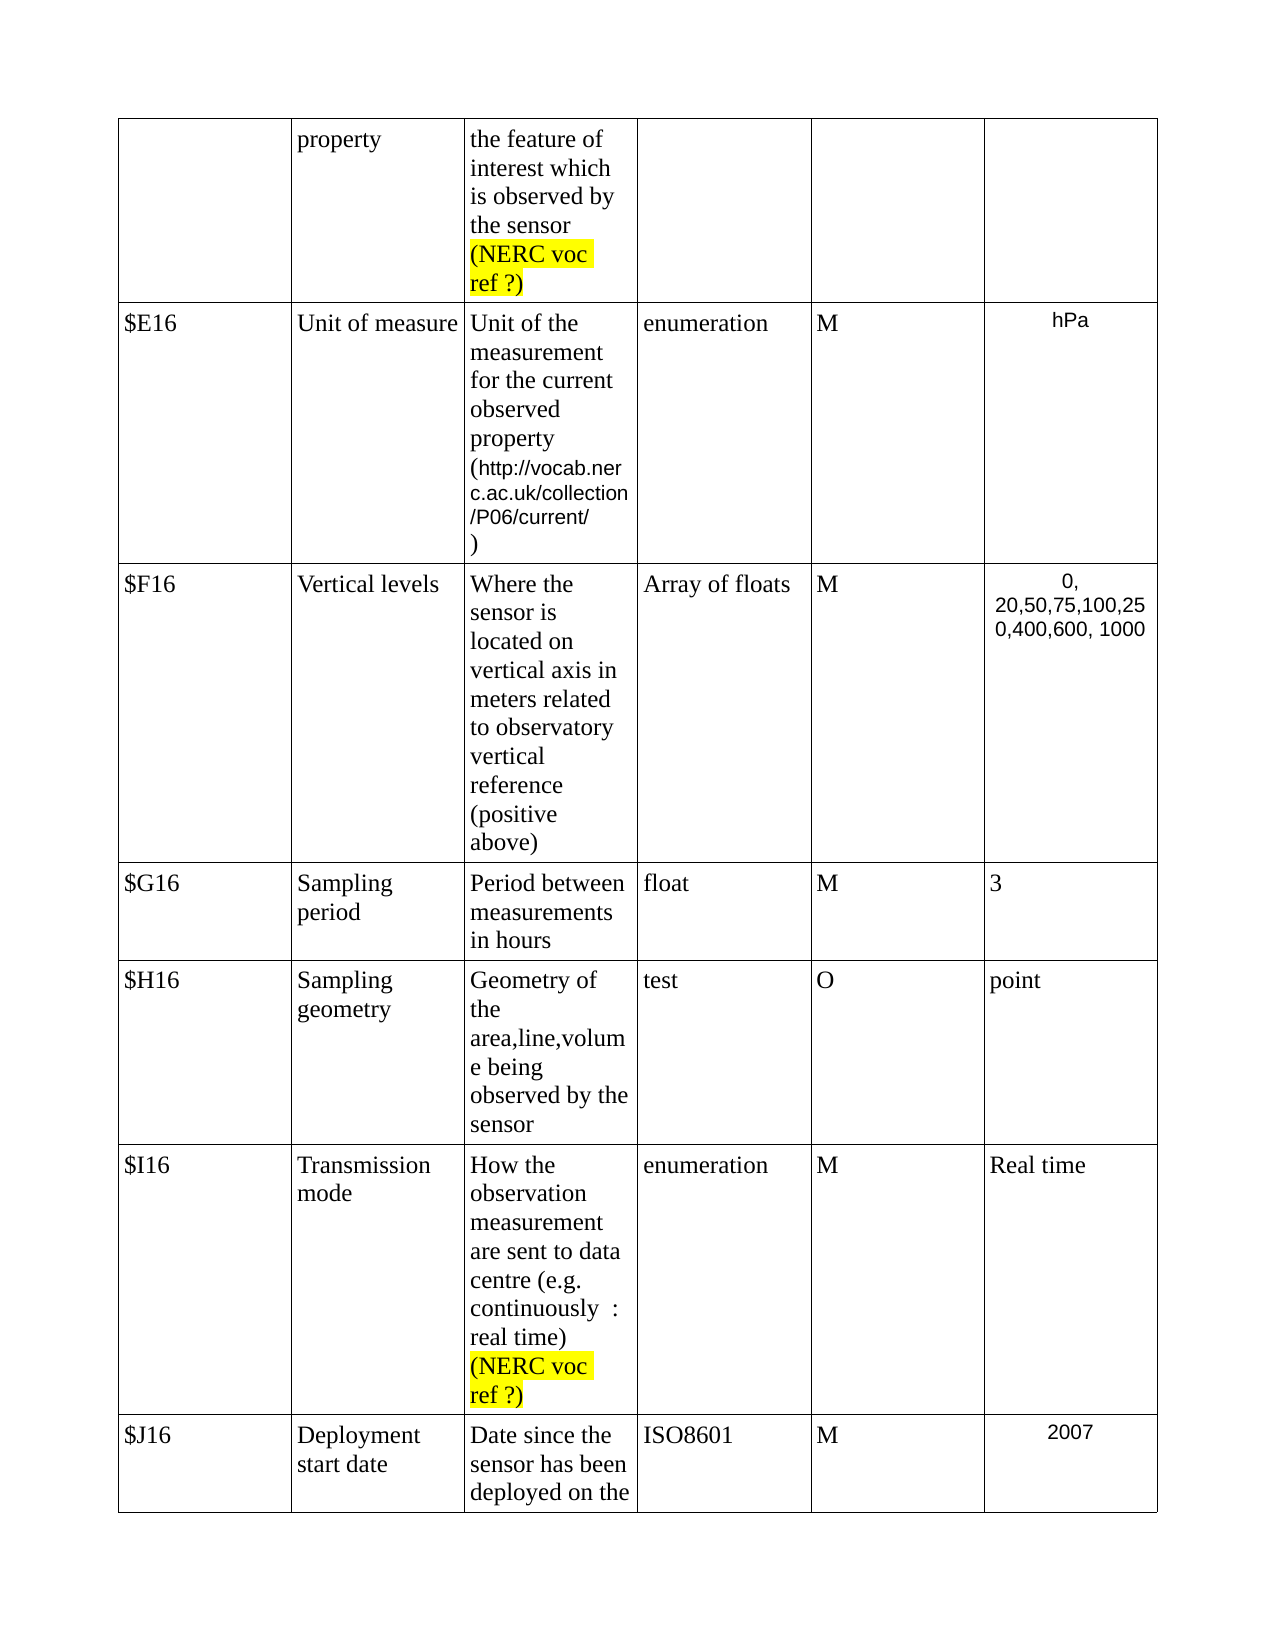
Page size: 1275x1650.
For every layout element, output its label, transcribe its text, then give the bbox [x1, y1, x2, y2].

table_cell Period between measurements in hours [465, 863, 637, 960]
table_cell Vertical levels [292, 564, 464, 862]
table_cell test [638, 961, 811, 1144]
table_cell Unit of the measurement for the current observed property (http://vocab.nerc.ac.uk/collection/P06/current/ ) [465, 303, 637, 563]
table_cell Transmission mode [292, 1145, 464, 1414]
table_cell [119, 119, 291, 302]
table_cell $J16 [119, 1415, 291, 1512]
table_cell 3 [985, 863, 1157, 960]
table_cell point [985, 961, 1157, 1144]
table_cell How the observation measurement are sent to data centre (e.g. continuously : real time) (NERC voc ref ?) [465, 1145, 637, 1414]
table_cell [985, 119, 1157, 302]
table_cell 2007 [985, 1415, 1157, 1512]
table_cell Date since the sensor has been deployed on the [465, 1415, 637, 1512]
table_cell Real time [985, 1145, 1157, 1414]
table_cell M [812, 1415, 984, 1512]
table_cell Sampling geometry [292, 961, 464, 1144]
table_cell property [292, 119, 464, 302]
table_cell M [812, 1145, 984, 1414]
table_cell 0, 20,50,75,100,250,400,600, 1000 [985, 564, 1157, 862]
table_cell M [812, 863, 984, 960]
table_cell $I16 [119, 1145, 291, 1414]
table_cell float [638, 863, 811, 960]
table_cell $H16 [119, 961, 291, 1144]
table_cell $E16 [119, 303, 291, 563]
table_cell M [812, 564, 984, 862]
table_cell [812, 119, 984, 302]
table_cell O [812, 961, 984, 1144]
table_cell Sampling period [292, 863, 464, 960]
table_cell Unit of measure [292, 303, 464, 563]
table_cell the feature of interest which is observed by the sensor (NERC voc ref ?) [465, 119, 637, 302]
table_cell M [812, 303, 984, 563]
table_cell Where the sensor is located on vertical axis in meters related to observatory vertical reference (positive above) [465, 564, 637, 862]
table_cell Deployment start date [292, 1415, 464, 1512]
table_cell enumeration [638, 1145, 811, 1414]
table_cell [638, 119, 811, 302]
table_cell $G16 [119, 863, 291, 960]
table_cell hPa [985, 303, 1157, 563]
table_cell Array of floats [638, 564, 811, 862]
table_cell $F16 [119, 564, 291, 862]
table_cell ISO8601 [638, 1415, 811, 1512]
table_cell enumeration [638, 303, 811, 563]
table_cell Geometry of the area,line,volume being observed by the sensor [465, 961, 637, 1144]
